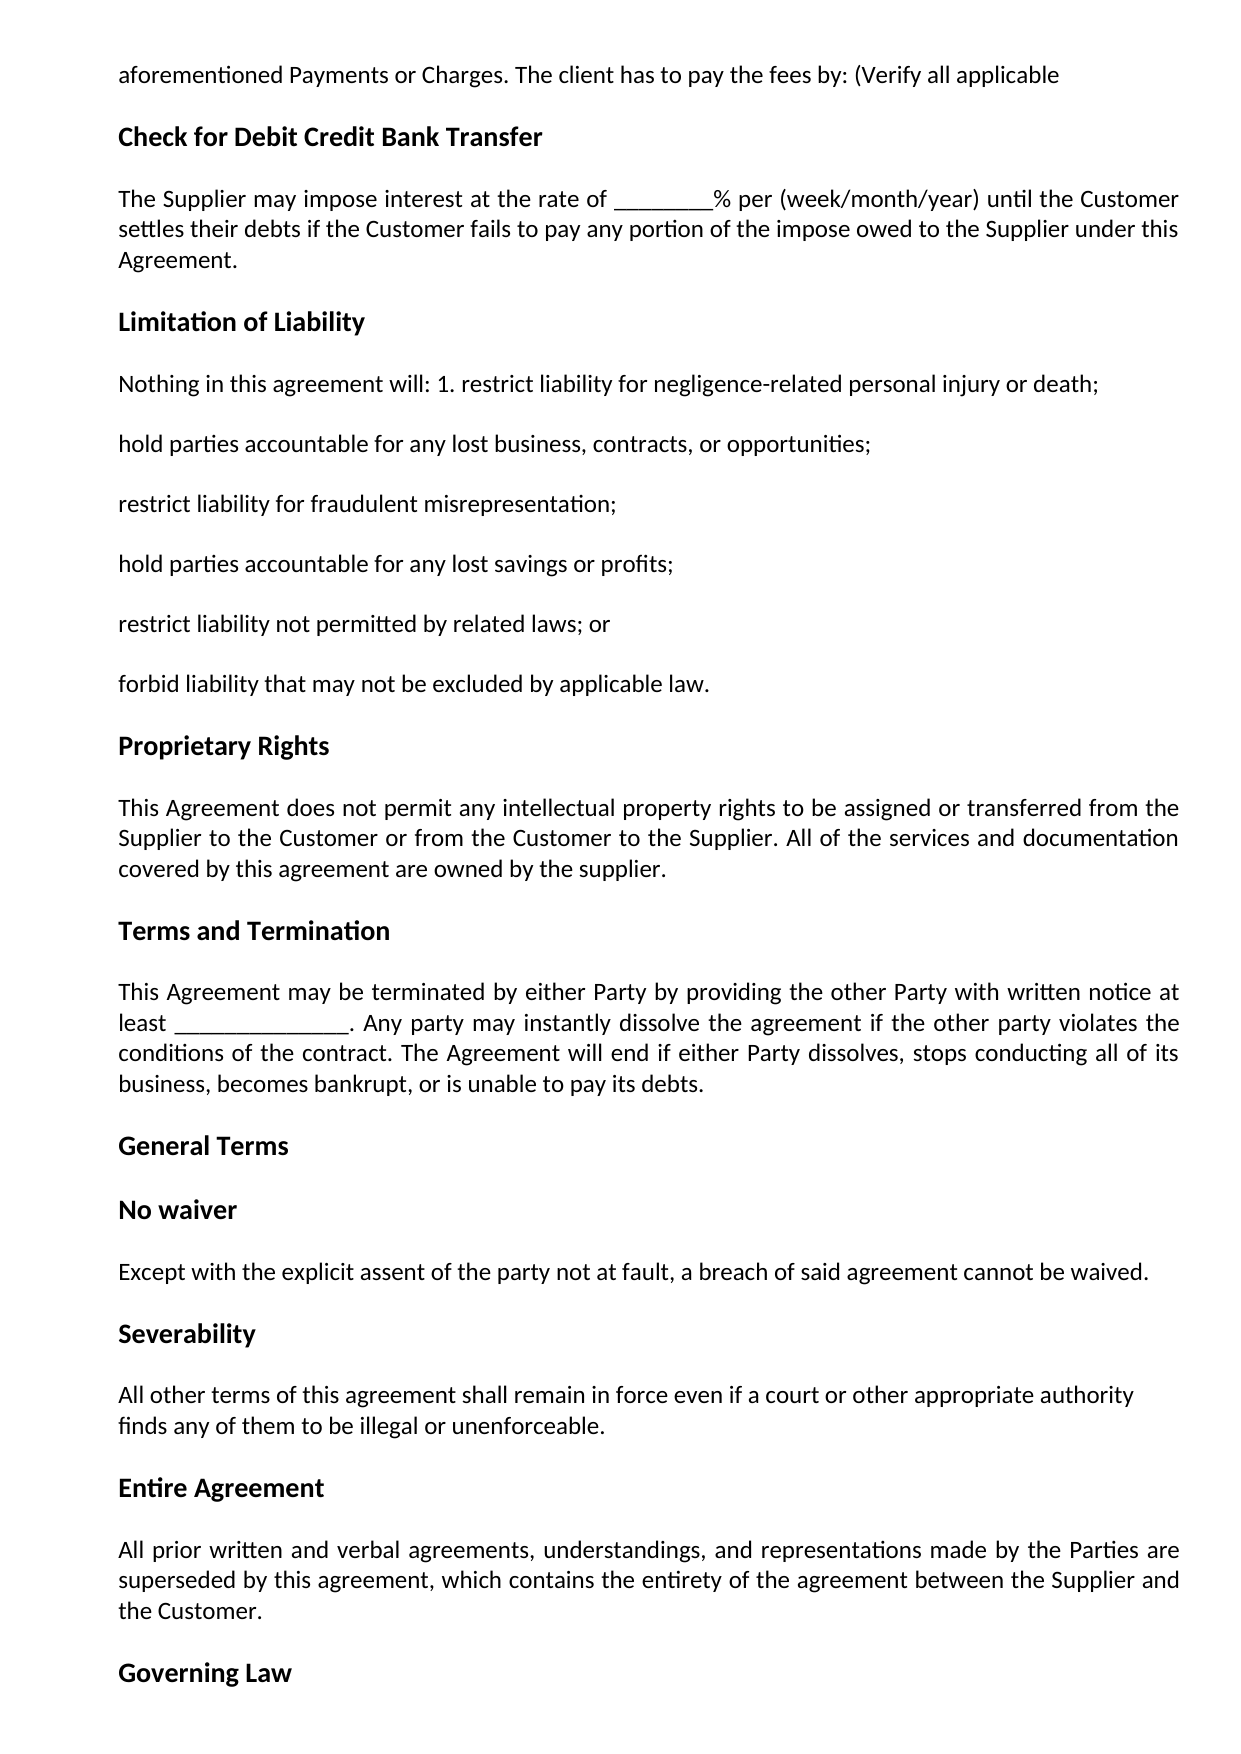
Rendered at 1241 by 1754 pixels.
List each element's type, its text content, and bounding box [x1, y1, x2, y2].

text Limitation of Liability [118, 304, 1181, 338]
text All other terms of this agreement shall remain in force even if a court or other appropriate authority finds any of them to be illegal or unenforceable. [118, 1380, 1181, 1441]
text Governing Law [118, 1655, 1181, 1689]
text Check for Debit Credit Bank Transfer [118, 119, 1181, 153]
text Nothing in this agreement will: 1. restrict liability for negligence-related personal injury or death; [118, 368, 1181, 398]
text hold parties accountable for any lost business, contracts, or opportunities; [118, 428, 1181, 458]
text forbid liability that may not be excluded by applicable law. [118, 668, 1181, 698]
text This Agreement does not permit any intellectual property rights to be assigned or transferred from the Supplier to the Customer or from the Customer to the Supplier. All of the services and documentation covered by this agreement are owned by the supplier. [118, 792, 1181, 883]
text Severability [118, 1316, 1181, 1350]
text Terms and Termination [118, 913, 1181, 947]
text Except with the explicit assent of the party not at fault, a breach of said agreement cannot be waived. [118, 1256, 1181, 1286]
text No waiver [118, 1192, 1181, 1226]
text All prior written and verbal agreements, understandings, and representations made by the Parties are superseded by this agreement, which contains the entirety of the agreement between the Supplier and the Customer. [118, 1534, 1181, 1626]
text This Agreement may be terminated by either Party by providing the other Party with written notice at least ______________. Any party may instantly dissolve the agreement if the other party violates the conditions of the contract. The Agreement will end if either Party dissolves, stops conducting all of its business, becomes bankrupt, or is unable to pay its debts. [118, 977, 1181, 1099]
text restrict liability for fraudulent misrepresentation; [118, 488, 1181, 518]
text Proprietary Rights [118, 728, 1181, 762]
text The Supplier may impose interest at the rate of ________% per (week/month/year) until the Customer settles their debts if the Customer fails to pay any portion of the impose owed to the Supplier under this Agreement. [118, 183, 1181, 274]
text restrict liability not permitted by related laws; or [118, 608, 1181, 638]
text Entire Agreement [118, 1470, 1181, 1504]
text General Terms [118, 1128, 1181, 1162]
text aforementioned Payments or Charges. The client has to pay the fees by: (Verify all applicable [118, 59, 1181, 89]
text hold parties accountable for any lost savings or profits; [118, 548, 1181, 578]
